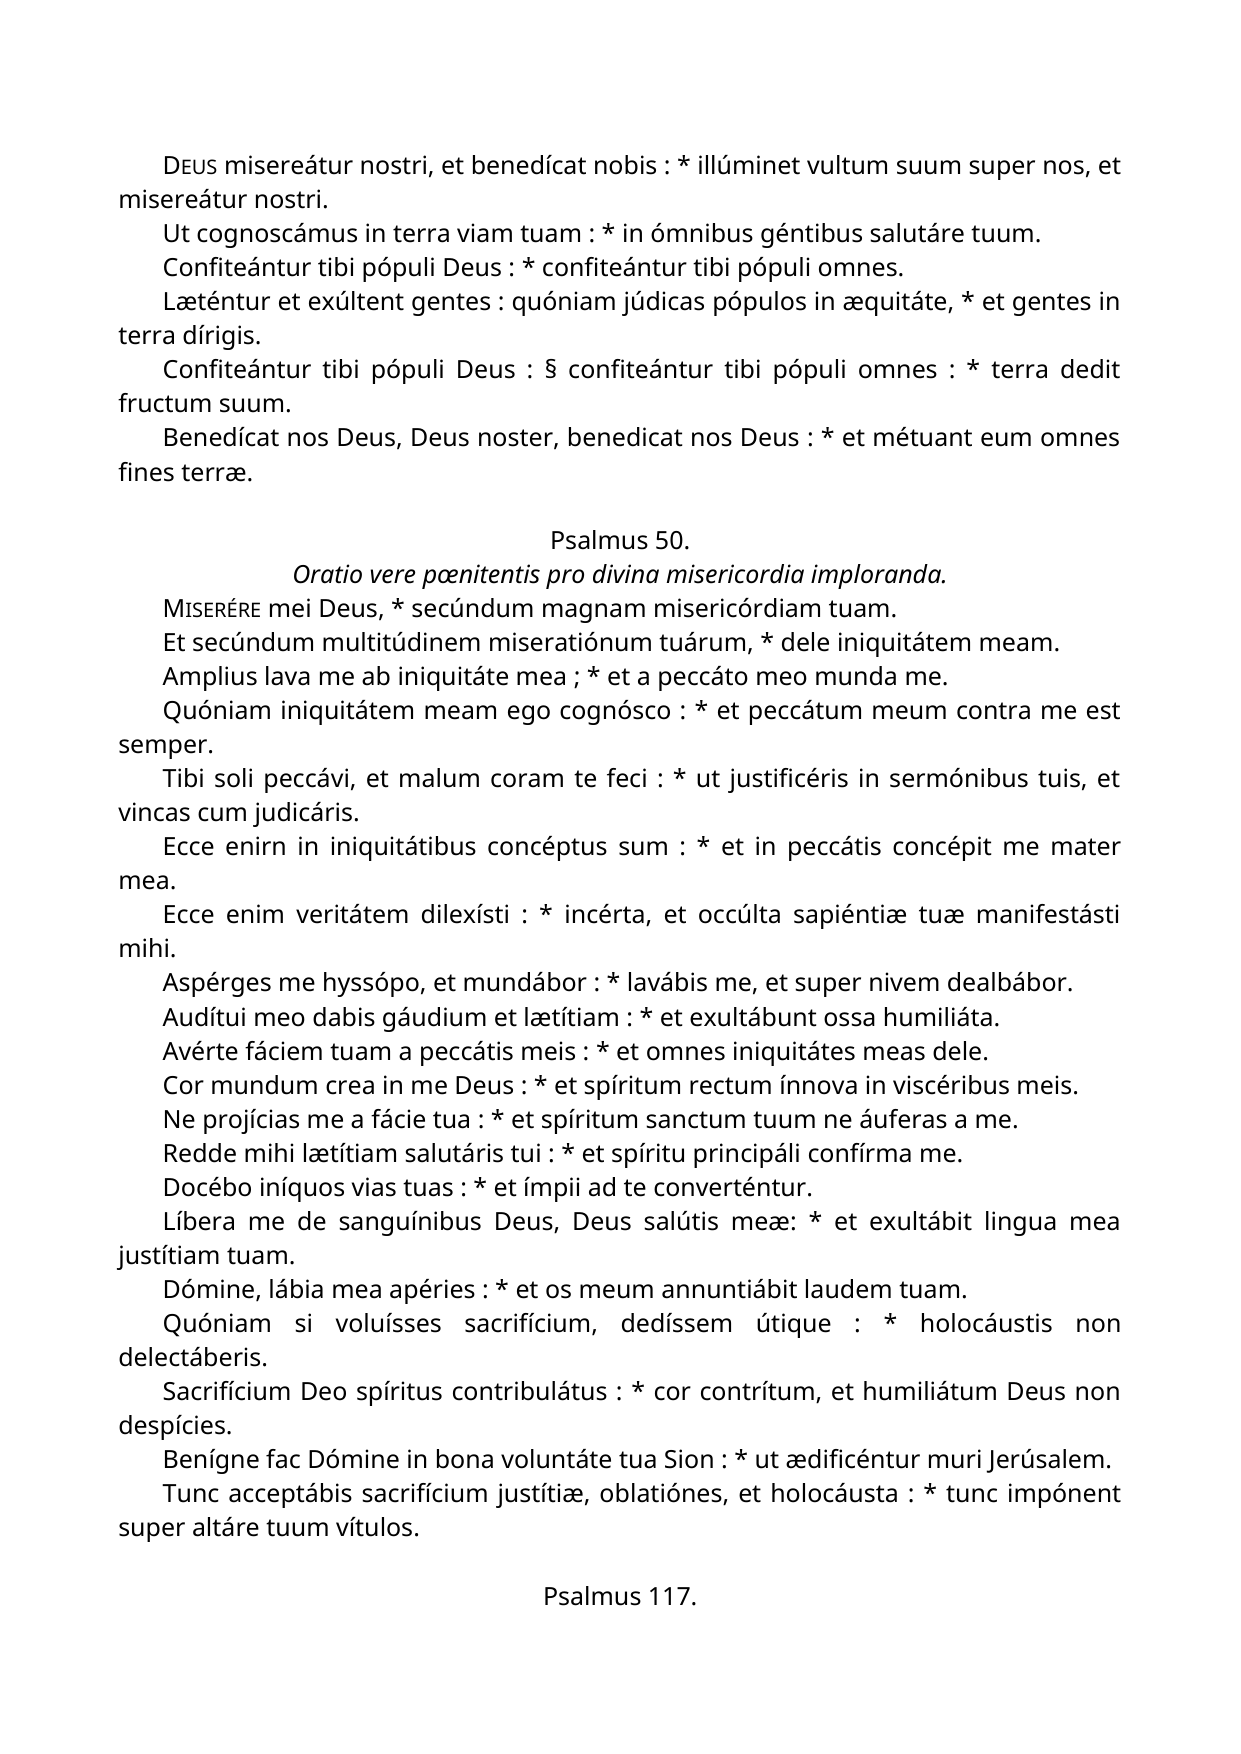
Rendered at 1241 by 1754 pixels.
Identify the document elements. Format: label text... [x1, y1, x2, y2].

text Aspérges me hyssópo, et mundábor : * lavábis me, et super nivem dealbábor. [118, 965, 1122, 999]
text Confiteántur tibi pópuli Deus : § confiteántur tibi pópuli omnes : * terra dedit fructum suum. [118, 352, 1122, 420]
text Tibi soli peccávi, et malum coram te feci : * ut justificéris in sermónibus tuis, et vincas cum judicáris. [118, 761, 1122, 829]
text Tunc acceptábis sacrifícium justítiæ, oblatiónes, et holocáusta : * tunc impónent super altáre tuum vítulos. [118, 1476, 1122, 1544]
text Dómine, lábia mea apéries : * et os meum annuntiábit laudem tuam. [118, 1272, 1122, 1306]
text Avérte fáciem tuam a peccátis meis : * et omnes iniquitátes meas dele. [118, 1033, 1122, 1067]
text Amplius lava me ab iniquitáte mea ; * et a peccáto meo munda me. [118, 658, 1122, 693]
text Redde mihi lætítiam salutáris tui : * et spíritu principáli confírma me. [118, 1135, 1122, 1169]
text Ecce enim veritátem dilexísti : * incérta, et occúlta sapiéntiæ tuæ manifestásti mihi. [118, 897, 1122, 965]
text Oratio vere pœnitentis pro divina misericordia imploranda. [118, 556, 1122, 590]
text Ut cognoscámus in terra viam tuam : * in ómnibus géntibus salutáre tuum. [118, 216, 1122, 250]
text Læténtur et exúltent gentes : quóniam júdicas pópulos in æquitáte, * et gentes in terra dírigis. [118, 284, 1122, 352]
text Audítui meo dabis gáudium et lætítiam : * et exultábunt ossa humiliáta. [118, 999, 1122, 1033]
text Ne projícias me a fácie tua : * et spíritum sanctum tuum ne áuferas a me. [118, 1101, 1122, 1135]
text Quóniam iniquitátem meam ego cognósco : * et peccátum meum contra me est semper. [118, 693, 1122, 761]
text Cor mundum crea in me Deus : * et spíritum rectum ínnova in viscéribus meis. [118, 1067, 1122, 1101]
text Quóniam si voluísses sacrifícium, dedíssem útique : * holocáustis non delectáberis. [118, 1306, 1122, 1374]
text Deus misereátur nostri, et benedícat nobis : * illúminet vultum suum super nos, et misereátur nostri. [118, 148, 1122, 216]
text Psalmus 50. [118, 522, 1122, 556]
text Sacrifícium Deo spíritus contribulátus : * cor contrítum, et humiliátum Deus non despícies. [118, 1374, 1122, 1442]
text Benedícat nos Deus, Deus noster, benedicat nos Deus : * et métuant eum omnes fines terræ. [118, 420, 1122, 488]
text Ecce enirn in iniquitátibus concéptus sum : * et in peccátis concépit me mater mea. [118, 829, 1122, 897]
text Psalmus 117. [118, 1578, 1122, 1612]
text Confiteántur tibi pópuli Deus : * confiteántur tibi pópuli omnes. [118, 250, 1122, 284]
text Docébo iníquos vias tuas : * et ímpii ad te converténtur. [118, 1169, 1122, 1203]
text Líbera me de sanguínibus Deus, Deus salútis meæ: * et exultábit lingua mea justítiam tuam. [118, 1203, 1122, 1272]
text Miserére mei Deus, * secúndum magnam misericórdiam tuam. [118, 590, 1122, 624]
text Benígne fac Dómine in bona voluntáte tua Sion : * ut ædificéntur muri Jerúsalem. [118, 1442, 1122, 1476]
text Et secúndum multitúdinem miseratiónum tuárum, * dele iniquitátem meam. [118, 624, 1122, 658]
